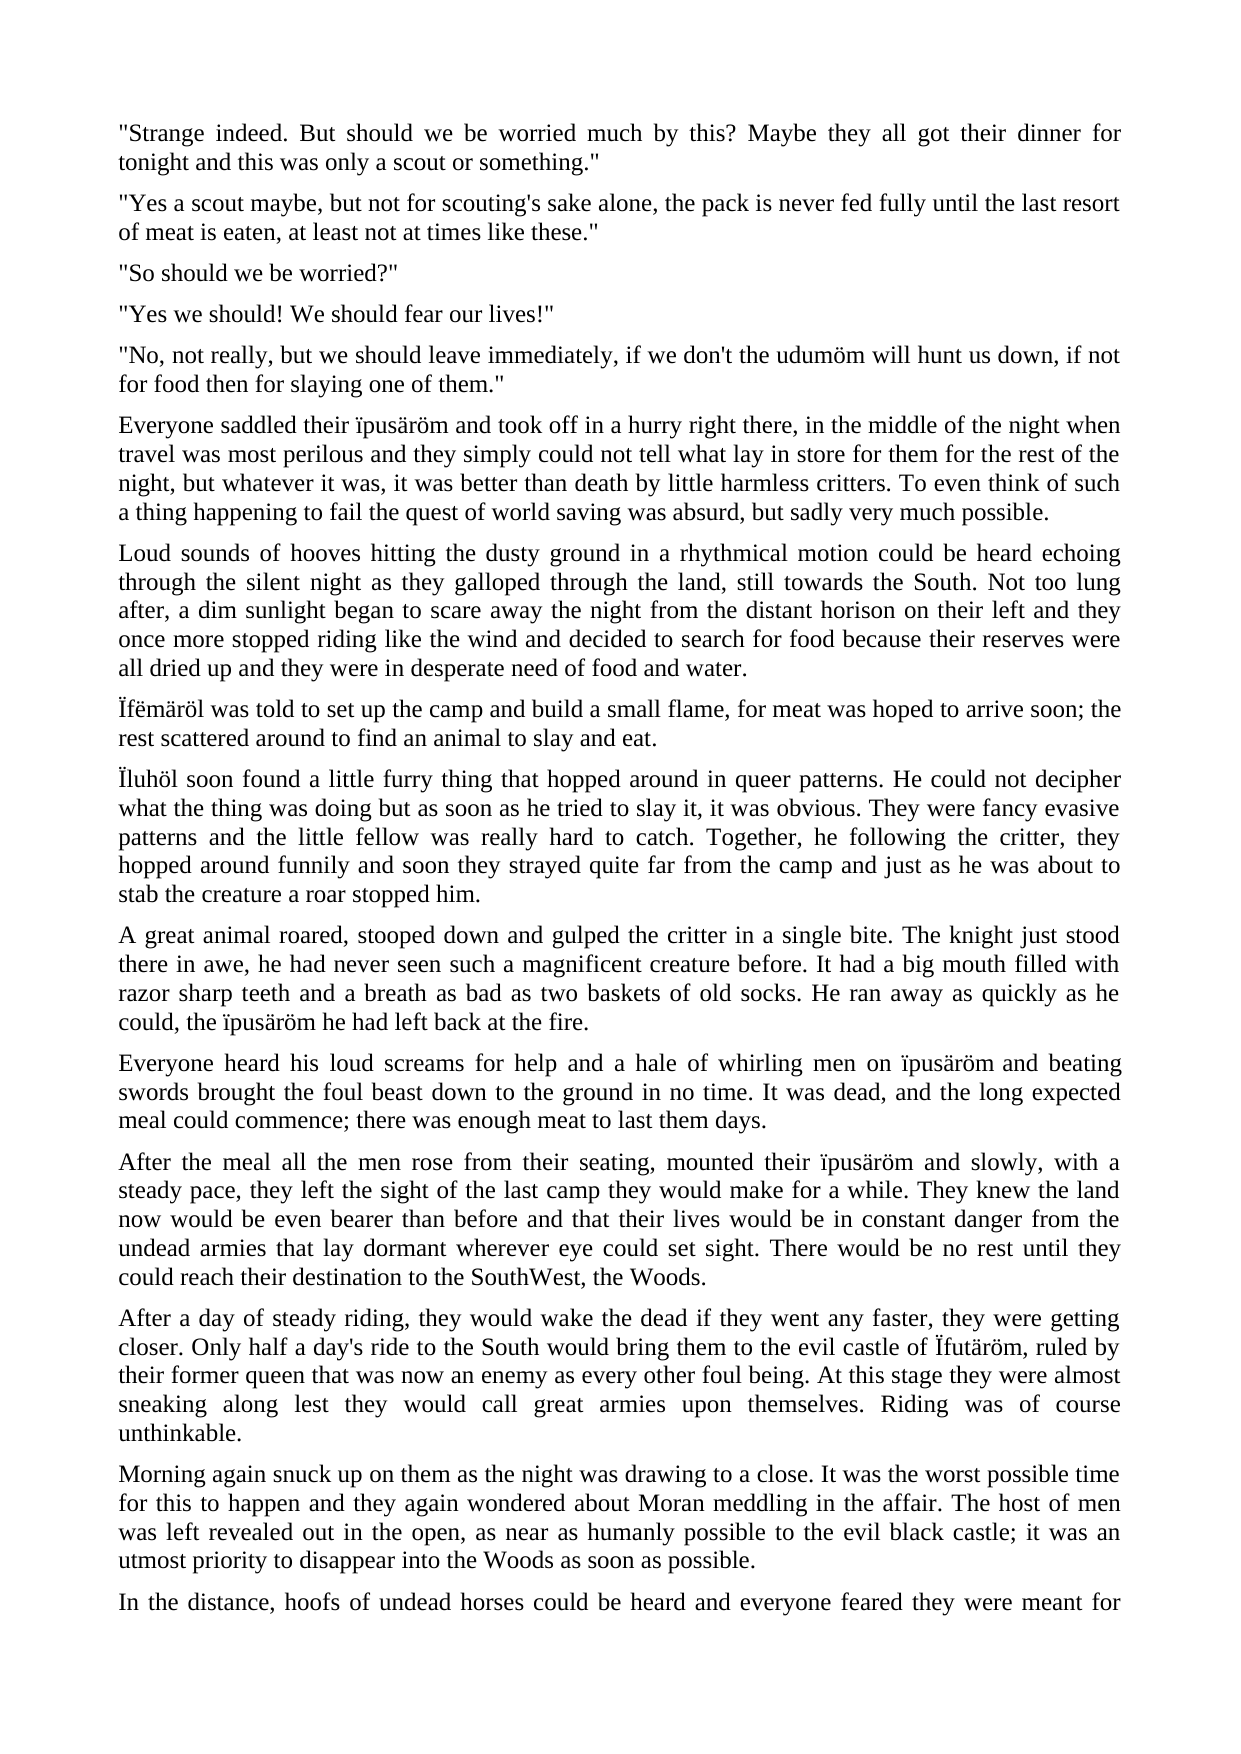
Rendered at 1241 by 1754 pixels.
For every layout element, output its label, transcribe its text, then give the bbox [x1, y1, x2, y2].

text Loud sounds of hooves hitting the dusty ground in a rhythmical motion could be heard echoing through the silent night as they galloped through the land, still towards the South. Not too lung after, a dim sunlight began to scare away the night from the distant horison on their left and they once more stopped riding like the wind and decided to search for food because their reserves were all dried up and they were in desperate need of food and water. [118, 538, 1122, 682]
text "Yes we should! We should fear our lives!" [118, 299, 1122, 328]
text Morning again snuck up on them as the night was drawing to a close. It was the worst possible time for this to happen and they again wondered about Moran meddling in the affair. The host of men was left revealed out in the open, as near as humanly possible to the evil black castle; it was an utmost priority to disappear into the Woods as soon as possible. [118, 1459, 1122, 1574]
text Everyone saddled their ïpusäröm and took off in a hurry right there, in the middle of the night when travel was most perilous and they simply could not tell what lay in store for them for the rest of the night, but whatever it was, it was better than death by little harmless critters. To even think of such a thing happening to fail the quest of world saving was absurd, but sadly very much possible. [118, 411, 1122, 526]
text Everyone heard his loud screams for help and a hale of whirling men on ïpusäröm and beating swords brought the foul beast down to the ground in no time. It was dead, and the long expected meal could commence; there was enough meat to last them days. [118, 1048, 1122, 1134]
text A great animal roared, stooped down and gulped the critter in a single bite. The knight just stood there in awe, he had never seen such a magnificent creature before. It had a big mouth filled with razor sharp teeth and a breath as bad as two baskets of old socks. He ran away as quickly as he could, the ïpusäröm he had left back at the fire. [118, 921, 1122, 1036]
text "So should we be worried?" [118, 258, 1122, 287]
text "Strange indeed. But should we be worried much by this? Maybe they all got their dinner for tonight and this was only a scout or something." [118, 118, 1122, 176]
text After the meal all the men rose from their seating, mounted their ïpusäröm and slowly, with a steady pace, they left the sight of the last camp they would make for a while. They knew the land now would be even bearer than before and that their lives would be in constant danger from the undead armies that lay dormant wherever eye could set sight. There would be no rest until they could reach their destination to the SouthWest, the Woods. [118, 1147, 1122, 1291]
text "Yes a scout maybe, but not for scouting's sake alone, the pack is never fed fully until the last resort of meat is eaten, at least not at times like these." [118, 188, 1122, 246]
text Ïluhöl soon found a little furry thing that hopped around in queer patterns. He could not decipher what the thing was doing but as soon as he tried to slay it, it was obvious. They were fancy evasive patterns and the little fellow was really hard to catch. Together, he following the critter, they hopped around funnily and soon they strayed quite far from the camp and just as he was about to stab the creature a roar stopped him. [118, 764, 1122, 908]
text In the distance, hoofs of undead horses could be heard and everyone feared they were meant for [118, 1587, 1122, 1616]
text Ïfëmäröl was told to set up the camp and build a small flame, for meat was hoped to arrive soon; the rest scattered around to find an animal to slay and eat. [118, 694, 1122, 752]
text "No, not really, but we should leave immediately, if we don't the udumöm will hunt us down, if not for food then for slaying one of them." [118, 341, 1122, 398]
text After a day of steady riding, they would wake the dead if they went any faster, they were getting closer. Only half a day's ride to the South would bring them to the evil castle of Ïfutäröm, ruled by their former queen that was now an enemy as every other foul being. At this stage they were almost sneaking along lest they would call great armies upon themselves. Riding was of course unthinkable. [118, 1303, 1122, 1447]
